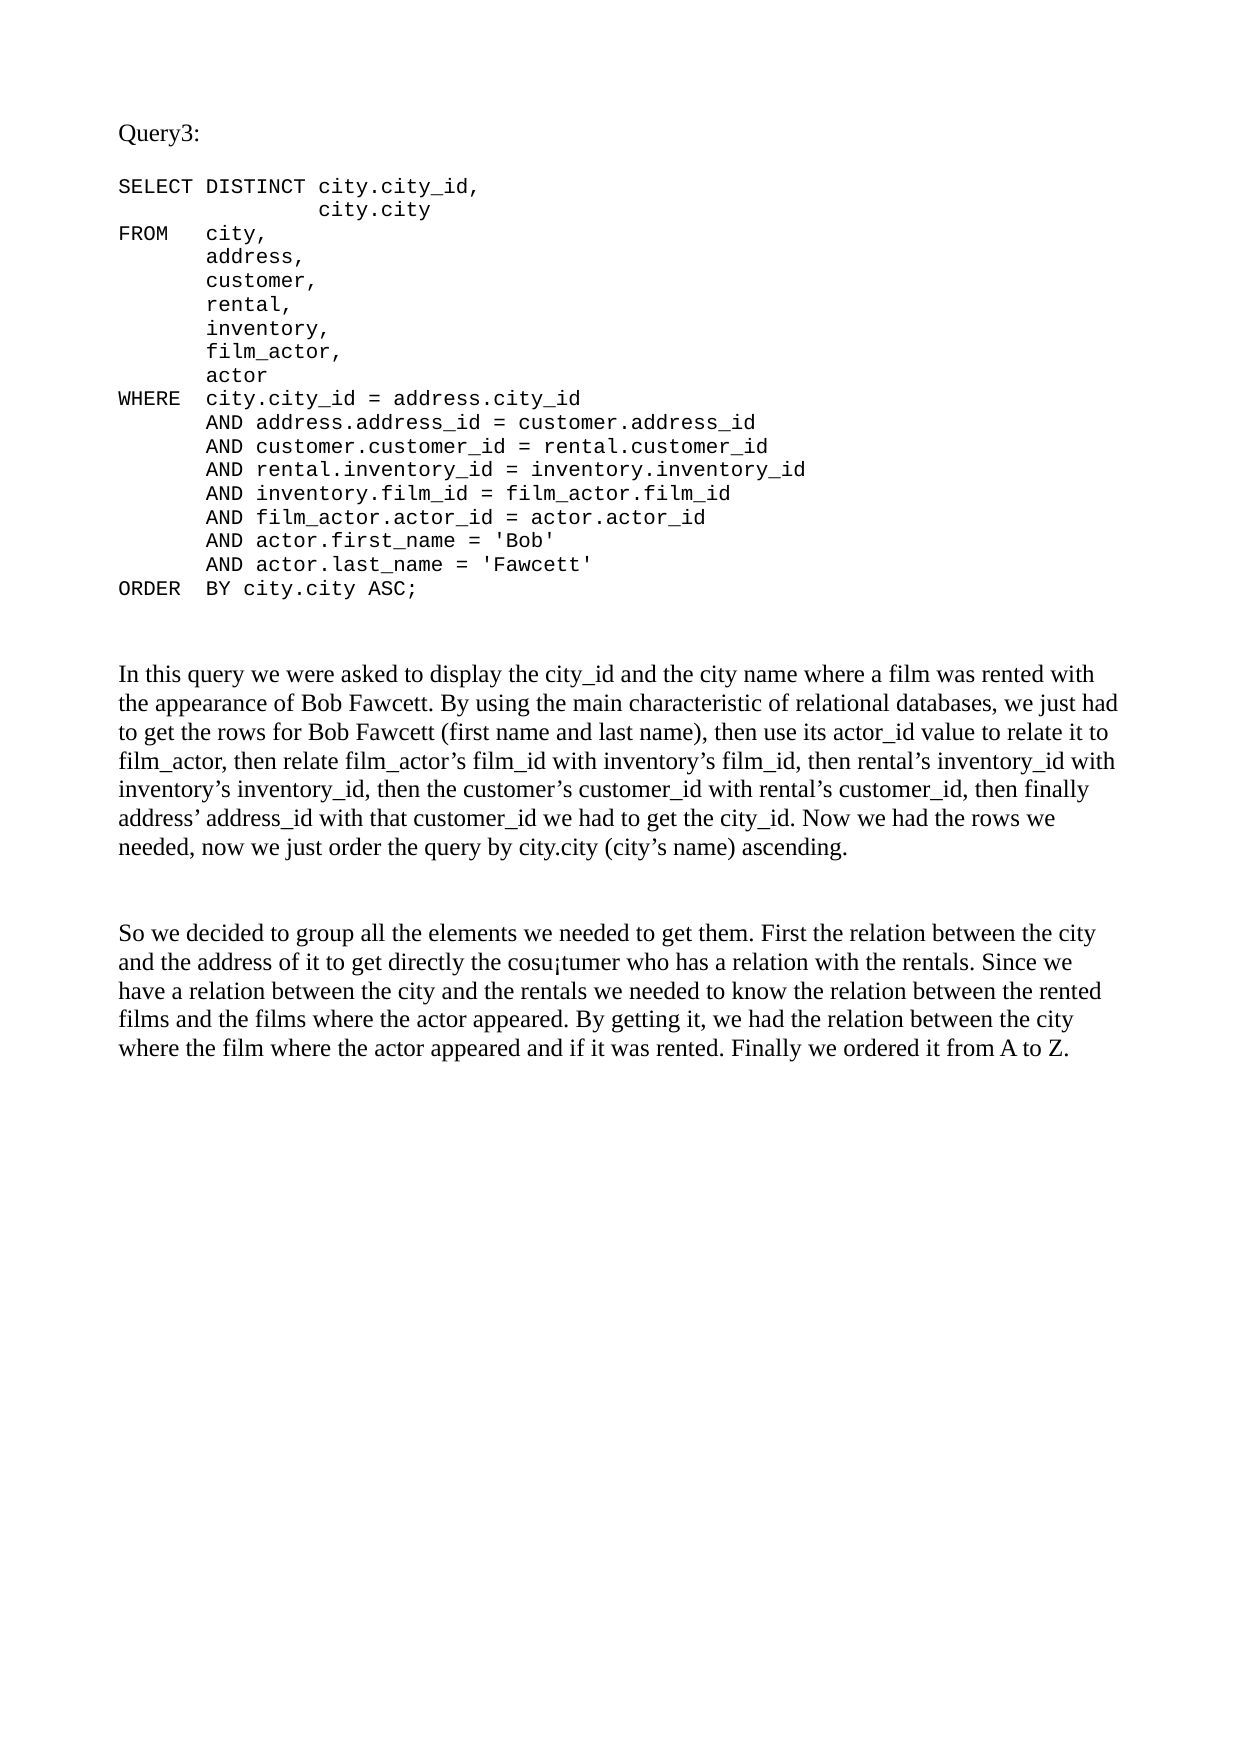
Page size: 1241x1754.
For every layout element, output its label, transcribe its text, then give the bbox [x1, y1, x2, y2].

text customer, [118, 270, 1122, 294]
text FROM city, [118, 223, 1122, 247]
text WHERE city.city_id = address.city_id [118, 388, 1122, 412]
text city.city [118, 199, 1122, 223]
text Query3: [118, 118, 1122, 147]
text AND rental.inventory_id = inventory.inventory_id [118, 459, 1122, 483]
text rental, [118, 294, 1122, 317]
text AND address.address_id = customer.address_id [118, 412, 1122, 436]
text AND actor.first_name = 'Bob' [118, 530, 1122, 554]
text So we decided to group all the elements we needed to get them. First the relation between the city and the address of it to get directly the cosu¡tumer who has a relation with the rentals. Since we have a relation between the city and the rentals we needed to know the relation between the rented films and the films where the actor appeared. By getting it, we had the relation between the city where the film where the actor appeared and if it was rented. Finally we ordered it from A to Z. [118, 918, 1122, 1062]
text address, [118, 247, 1122, 270]
text actor [118, 365, 1122, 388]
text AND actor.last_name = 'Fawcett' [118, 554, 1122, 578]
text ORDER BY city.city ASC; [118, 578, 1122, 601]
text AND customer.customer_id = rental.customer_id [118, 436, 1122, 459]
text inventory, [118, 317, 1122, 341]
text film_actor, [118, 341, 1122, 365]
text In this query we were asked to display the city_id and the city name where a film was rented with the appearance of Bob Fawcett. By using the main characteristic of relational databases, we just had to get the rows for Bob Fawcett (first name and last name), then use its actor_id value to relate it to film_actor, then relate film_actor’s film_id with inventory’s film_id, then rental’s inventory_id with inventory’s inventory_id, then the customer’s customer_id with rental’s customer_id, then finally address’ address_id with that customer_id we had to get the city_id. Now we had the rows we needed, now we just order the query by city.city (city’s name) ascending. [118, 659, 1122, 861]
text SELECT DISTINCT city.city_id, [118, 176, 1122, 199]
text AND film_actor.actor_id = actor.actor_id [118, 507, 1122, 530]
text AND inventory.film_id = film_actor.film_id [118, 483, 1122, 507]
